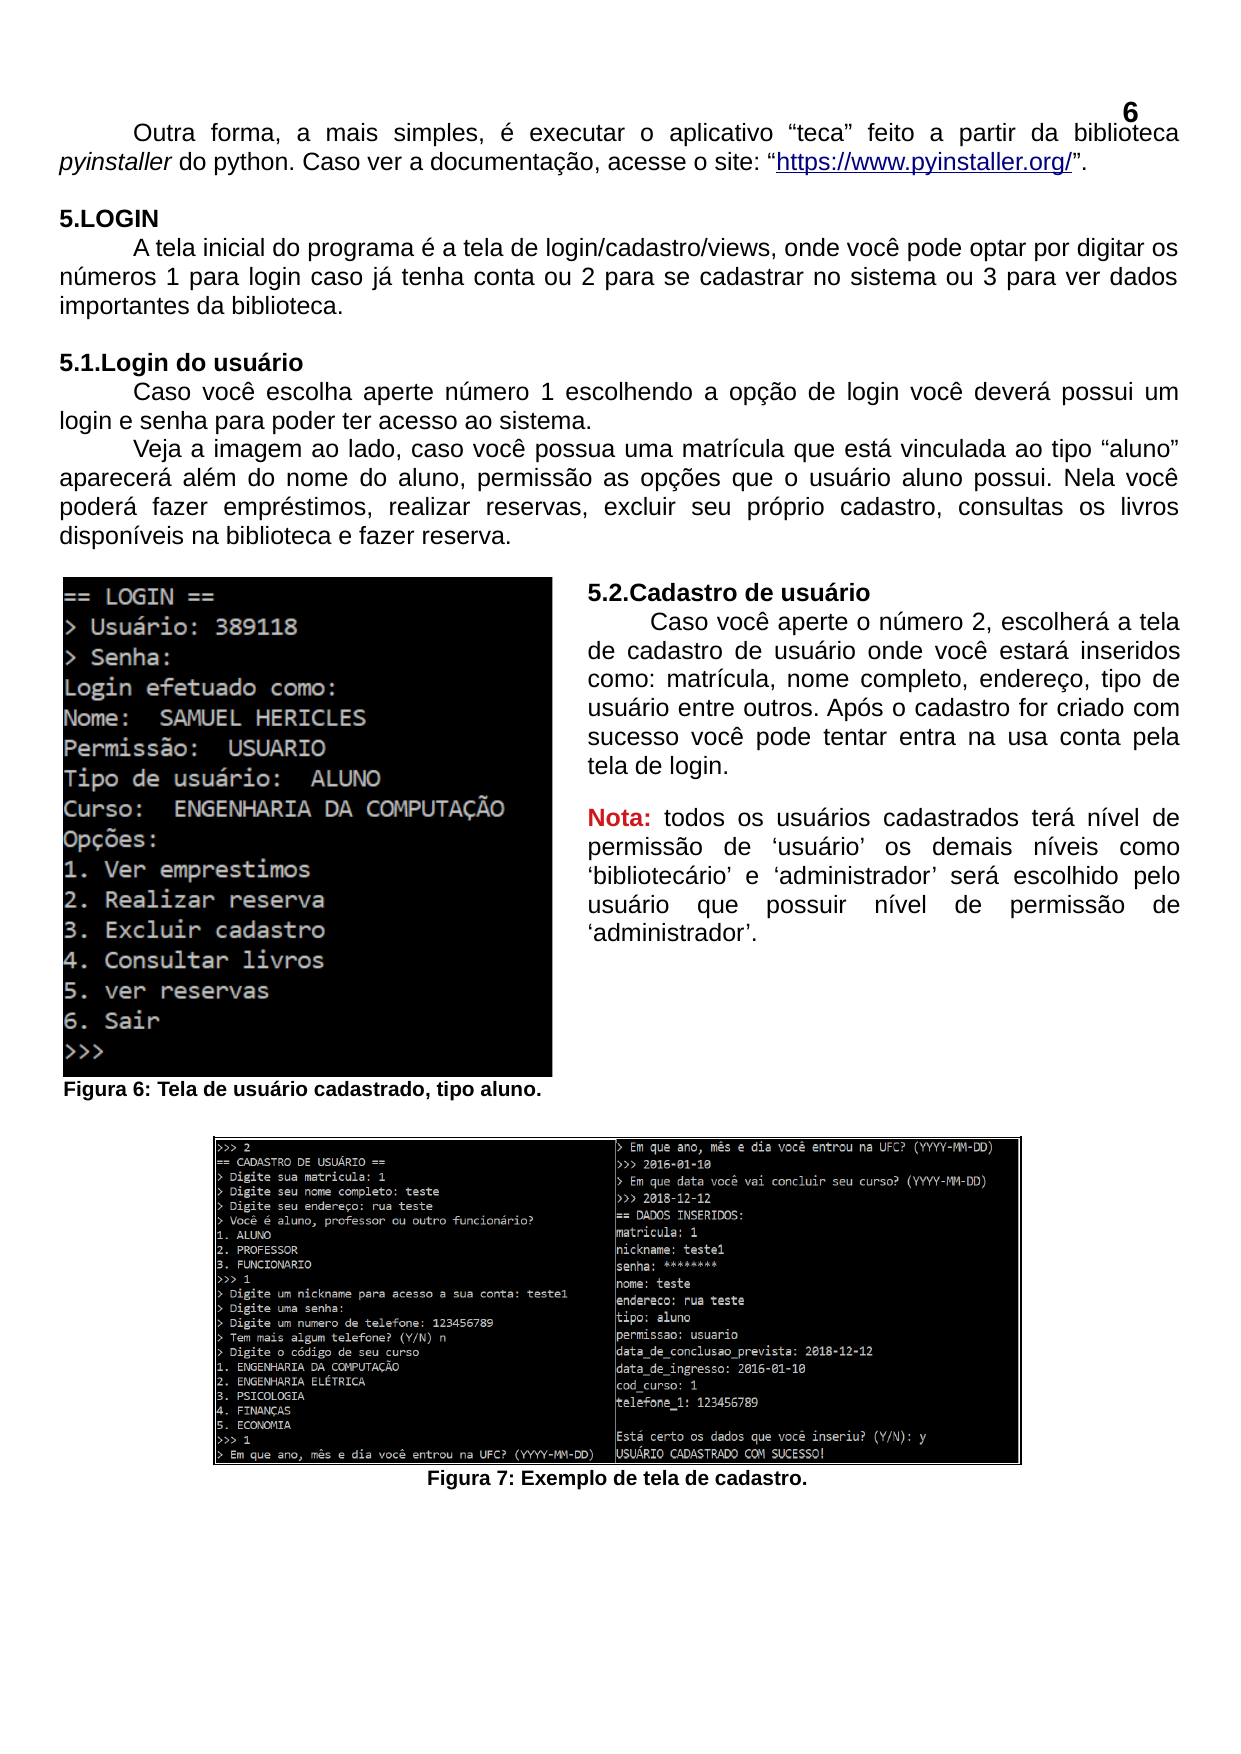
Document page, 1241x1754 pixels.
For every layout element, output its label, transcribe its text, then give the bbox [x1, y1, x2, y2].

text Caso você escolha aperte número 1 escolhendo a opção de login você deverá possui um login e senha para poder ter acesso ao sistema. [59, 377, 1181, 434]
text 5.2.Cadastro de usuário [587, 578, 1181, 607]
text Veja a imagem ao lado, caso você possua uma matrícula que está vinculada ao tipo “aluno” aparecerá além do nome do aluno, permissão as opções que o usuário aluno possui. Nela você poderá fazer empréstimos, realizar reservas, excluir seu próprio cadastro, consultas os livros disponíveis na biblioteca e fazer reserva. [59, 434, 1181, 549]
text A tela inicial do programa é a tela de login/cadastro/views, onde você pode optar por digitar os números 1 para login caso já tenha conta ou 2 para se cadastrar no sistema ou 3 para ver dados importantes da biblioteca. [59, 233, 1181, 319]
picture [216, 1139, 1019, 1463]
text 5.1.Login do usuário [59, 348, 1181, 377]
text Outra forma, a mais simples, é executar o aplicativo “teca” feito a partir da biblioteca pyinstaller do python. Caso ver a documentação, acesse o site: “https://www.pyinstaller.org/”. [59, 118, 1181, 176]
text 5.LOGIN [59, 204, 1181, 233]
text Caso você aperte o número 2, escolherá a tela de cadastro de usuário onde você estará inseridos como: matrícula, nome completo, endereço, tipo de usuário entre outros. Após o cadastro for criado com sucesso você pode tentar entra na usa conta pela tela de login. [587, 607, 1181, 779]
text Figura 6: Tela de usuário cadastrado, tipo aluno. [63, 1077, 584, 1101]
text Figura 7: Exemplo de tela de cadastro. [213, 1465, 1022, 1489]
picture [63, 577, 585, 1077]
text Nota: todos os usuários cadastrados terá nível de permissão de ‘usuário’ os demais níveis como ‘bibliotecário’ e ‘administrador’ será escolhido pelo usuário que possuir nível de permissão de ‘administrador’. [587, 803, 1181, 947]
